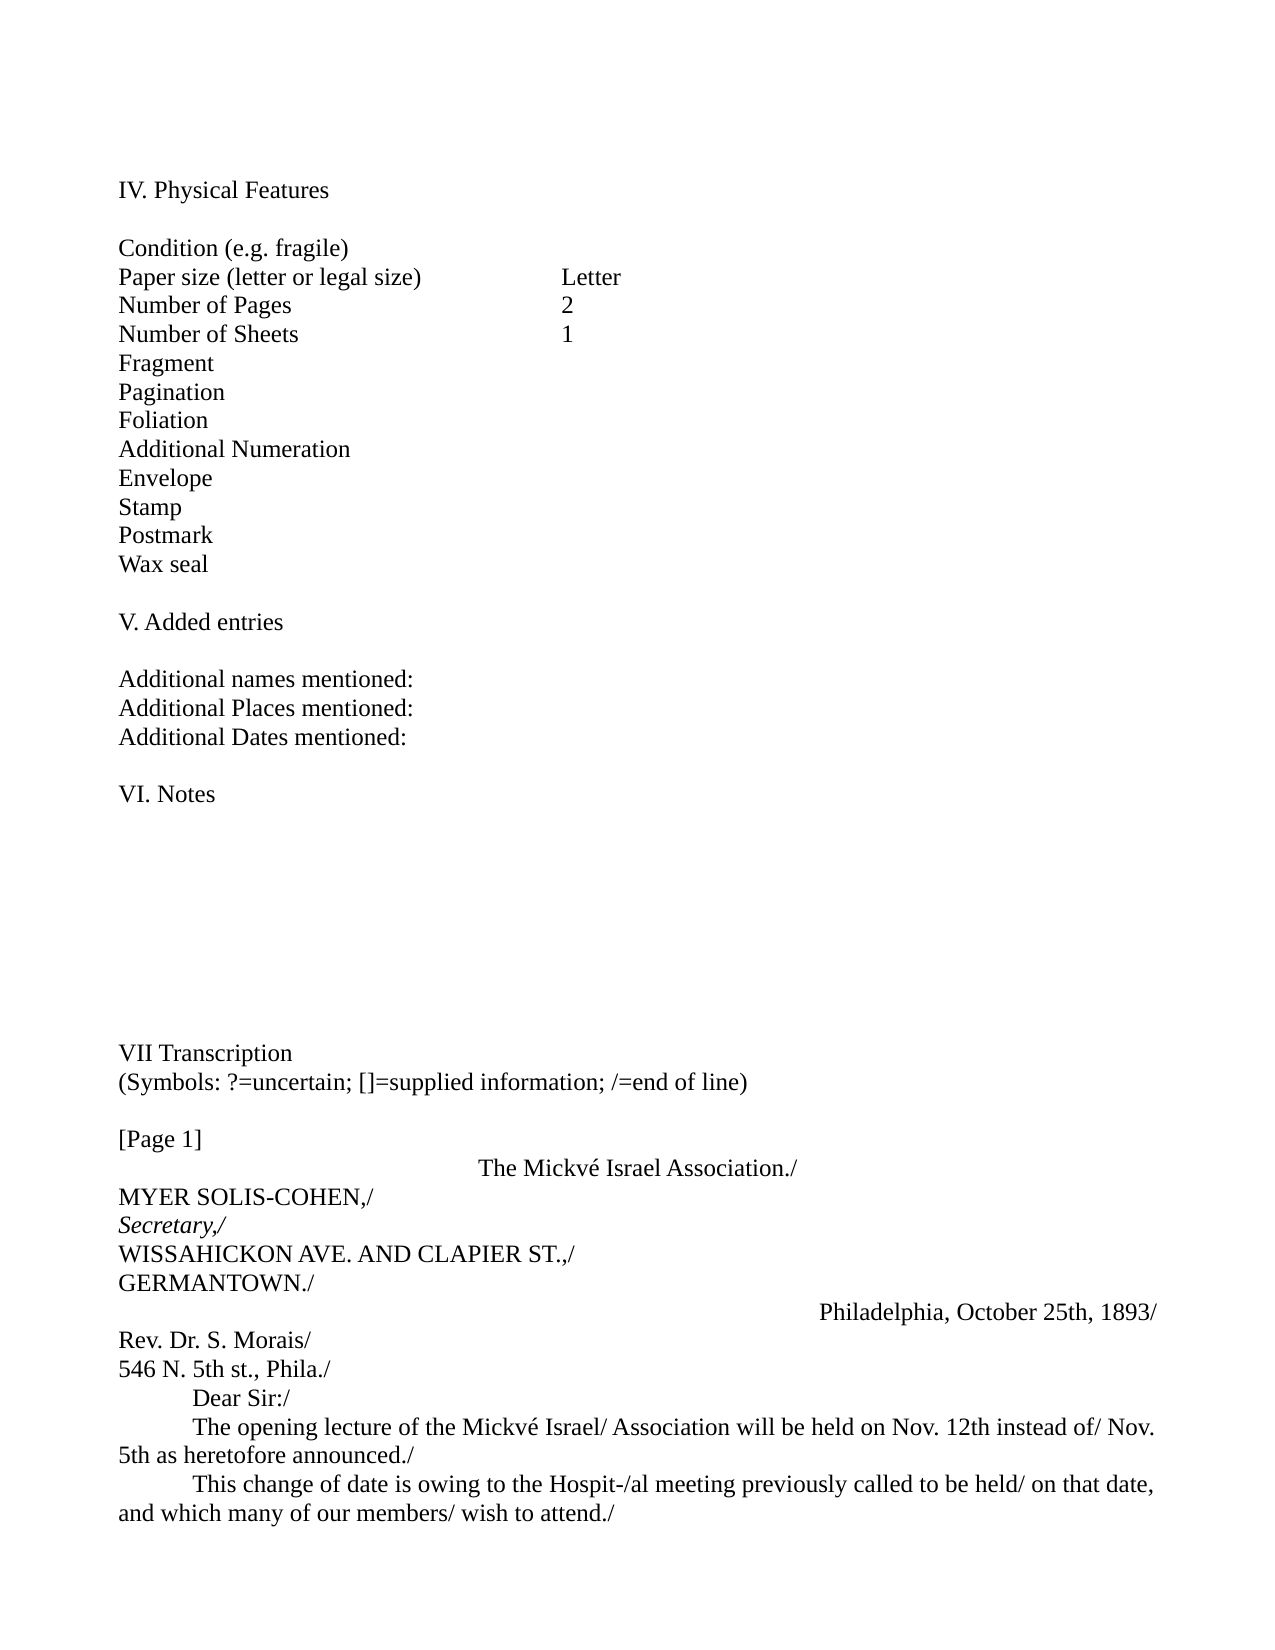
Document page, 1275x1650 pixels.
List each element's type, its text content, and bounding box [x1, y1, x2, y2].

text Wax seal [118, 549, 1157, 578]
text V. Added entries [118, 607, 1157, 636]
text Dear Sir:/ [118, 1383, 1157, 1412]
text [Page 1] [118, 1124, 1157, 1153]
text Secretary,/ [118, 1211, 1157, 1239]
text (Symbols: ?=uncertain; []=supplied information; /=end of line) [118, 1067, 1157, 1096]
text Pagination [118, 377, 1157, 406]
text The opening lecture of the Mickvé Israel/ Association will be held on Nov. 12th instead of/ Nov. 5th as heretofore announced./ [118, 1412, 1157, 1469]
text The Mickvé Israel Association./ [118, 1153, 1157, 1182]
text Paper size (letter or legal size) Letter [118, 262, 1157, 291]
text Additional names mentioned: [118, 664, 1157, 693]
text Foliation [118, 406, 1157, 434]
text WISSAHICKON AVE. AND CLAPIER ST.,/ [118, 1239, 1157, 1268]
text VI. Notes [118, 779, 1157, 808]
text Additional Dates mentioned: [118, 722, 1157, 751]
text Additional Places mentioned: [118, 693, 1157, 722]
text This change of date is owing to the Hospit-/al meeting previously called to be held/ on that date, and which many of our members/ wish to attend./ [118, 1469, 1157, 1527]
text Stamp [118, 492, 1157, 521]
text Number of Sheets 1 [118, 319, 1157, 348]
text Condition (e.g. fragile) [118, 233, 1157, 262]
text Envelope [118, 463, 1157, 492]
text VII Transcription [118, 1038, 1157, 1067]
text Philadelphia, October 25th, 1893/ [118, 1297, 1157, 1326]
text Postma rk [118, 521, 1157, 549]
text Additional Numeration [118, 434, 1157, 463]
text Rev. Dr. S. Morais/ [118, 1326, 1157, 1354]
text GERMANTOWN./ [118, 1268, 1157, 1297]
text Number of Pages 2 [118, 291, 1157, 319]
text Fragment [118, 348, 1157, 377]
text 546 N. 5th st., Phila./ [118, 1354, 1157, 1383]
text MYER SOLIS-COHEN,/ [118, 1182, 1157, 1211]
text IV. Physical Features [118, 176, 1157, 204]
